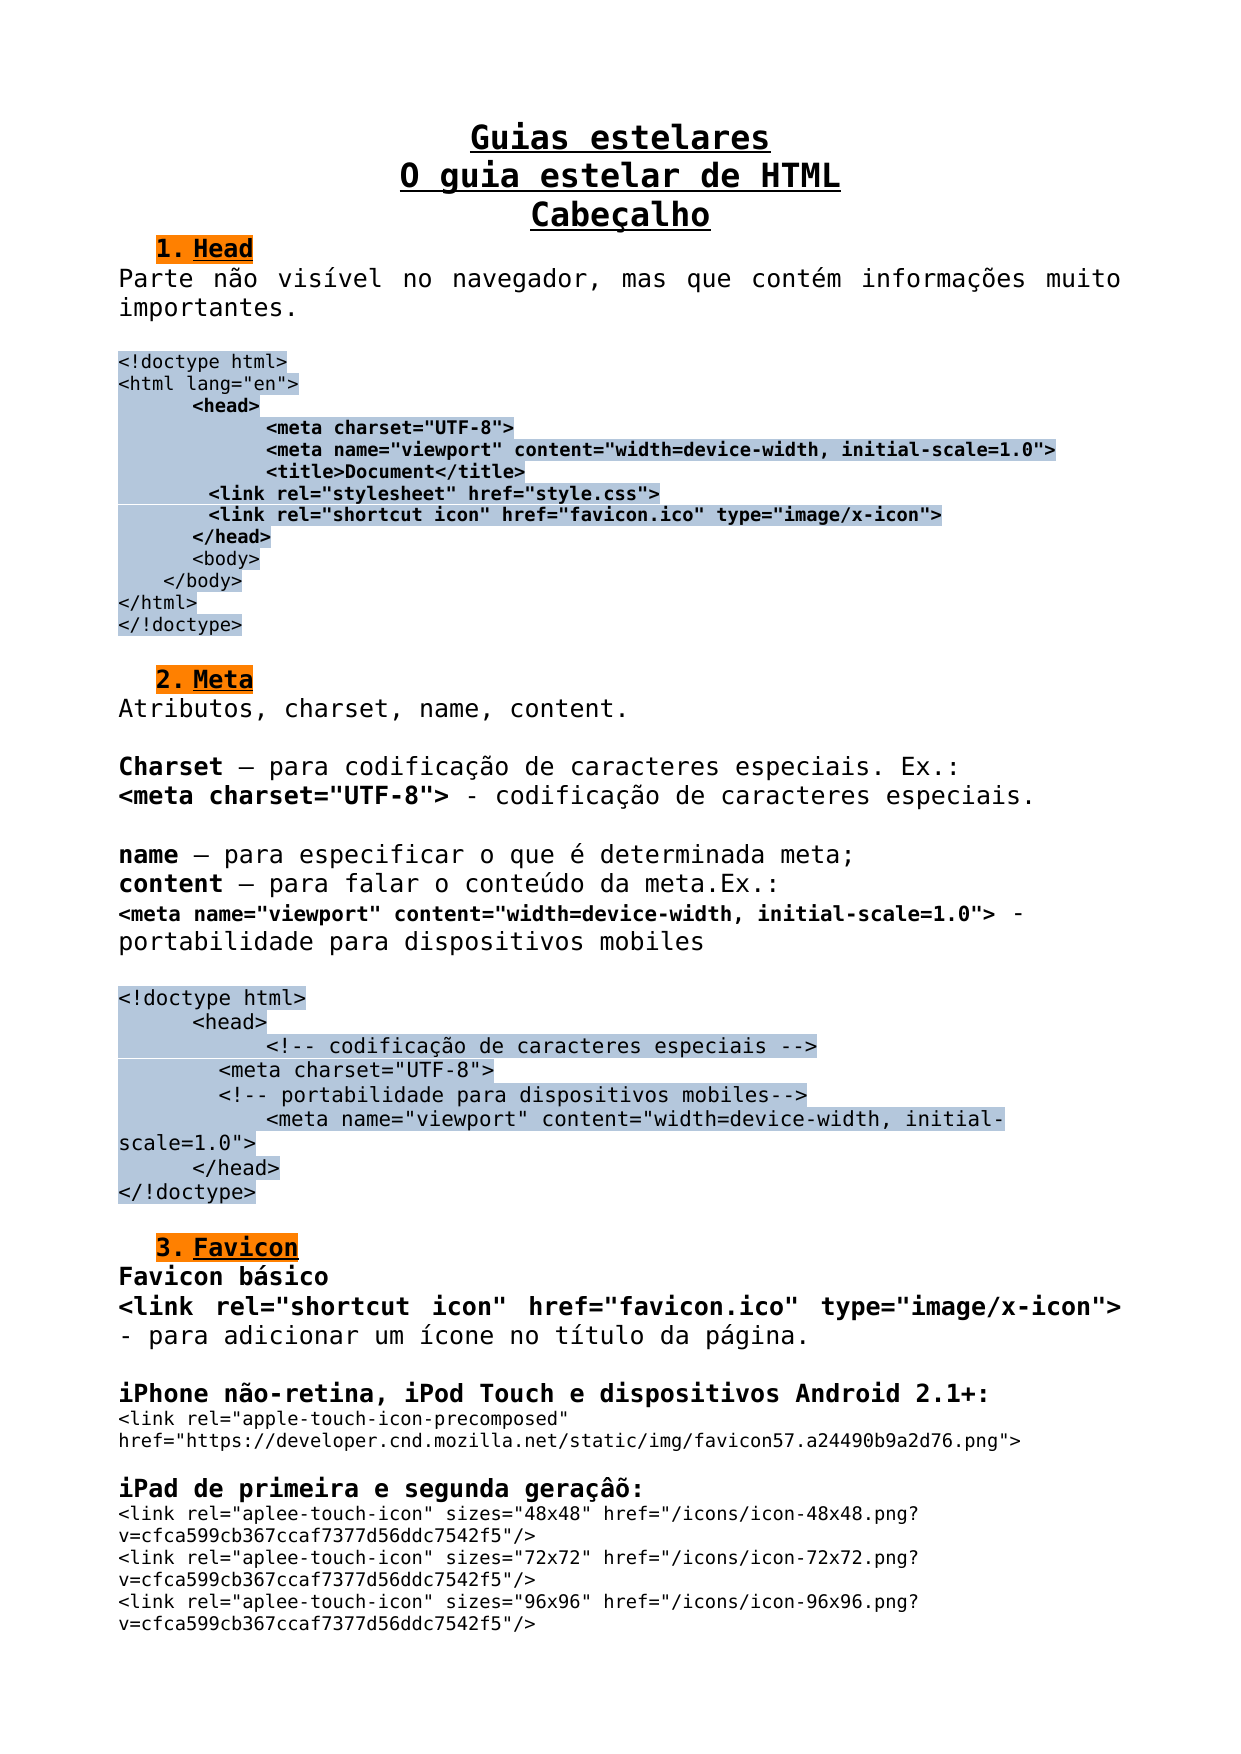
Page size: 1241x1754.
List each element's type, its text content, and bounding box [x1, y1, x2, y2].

text <meta name="viewport" content="width=device-width, initial-scale=1.0"> [118, 1107, 1122, 1156]
text <body> [118, 548, 1122, 570]
text <link rel="shortcut icon" href="favicon.ico" type="image/x-icon"> - para adicionar um ícone no título da página. [118, 1292, 1122, 1350]
text iPhone não-retina, iPod Touch e dispositivos Android 2.1+: [118, 1379, 1122, 1408]
text </!doctype> [118, 614, 1122, 636]
text Atributos, charset, name, content. [118, 694, 1122, 723]
text O guia estelar de HTML [118, 157, 1122, 196]
text </body> [118, 570, 1122, 592]
text iPad de primeira e segunda geraçẫo: [118, 1474, 1122, 1503]
text Cabeçalho [118, 196, 1122, 235]
text content – para falar o conteúdo da meta.Ex.: [118, 869, 1122, 898]
text <title>Document</title> [118, 461, 1122, 483]
text <!-- codificação de caracteres especiais --> [118, 1034, 1122, 1058]
text Parte não visível no navegador, mas que contém informações muito importantes. [118, 264, 1122, 322]
text <link rel="shortcut icon" href="favicon.ico" type="image/x-icon"> [118, 504, 1122, 526]
text <!-- portabilidade para dispositivos mobiles--> [118, 1083, 1122, 1107]
text </!doctype> [118, 1180, 1122, 1204]
text <!doctype html> [118, 351, 1122, 373]
text </head> [118, 1156, 1122, 1180]
list Head [193, 235, 1122, 264]
text <head> [118, 395, 1122, 417]
text <link rel="aplee-touch-icon" sizes="48x48" href="/icons/icon-48x48.png?v=cfca599cb367ccaf7377d56ddc7542f5"/> [118, 1503, 1122, 1547]
text <meta name="viewport" content="width=device-width, initial-scale=1.0"> - portabilidade para dispositivos mobiles [118, 898, 1122, 957]
text <head> [118, 1010, 1122, 1034]
text Charset – para codificação de caracteres especiais. Ex.: [118, 752, 1122, 782]
text <meta charset="UTF-8"> [118, 1058, 1122, 1083]
text <meta charset="UTF-8"> - codificação de caracteres especiais. [118, 782, 1122, 811]
text </html> [118, 592, 1122, 614]
text Favicon básico [118, 1262, 1122, 1292]
text <meta charset="UTF-8"> [118, 417, 1122, 439]
text Guias estelares [118, 118, 1122, 157]
list Meta [193, 665, 1122, 694]
text <link rel="apple-touch-icon-precomposed" href="https://developer.cnd.mozilla.net/static/img/favicon57.a24490b9a2d76.png"> [118, 1408, 1122, 1452]
text name – para especificar o que é determinada meta; [118, 840, 1122, 869]
text <html lang="en"> [118, 373, 1122, 395]
text <meta name="viewport" content="width=device-width, initial-scale=1.0"> [118, 439, 1122, 461]
text <link rel="stylesheet" href="style.css"> [118, 483, 1122, 504]
text <link rel="aplee-touch-icon" sizes="96x96" href="/icons/icon-96x96.png?v=cfca599cb367ccaf7377d56ddc7542f5"/> [118, 1591, 1122, 1634]
text <link rel="aplee-touch-icon" sizes="72x72" href="/icons/icon-72x72.png?v=cfca599cb367ccaf7377d56ddc7542f5"/> [118, 1547, 1122, 1591]
list Favicon [193, 1233, 1122, 1262]
text </head> [118, 526, 1122, 548]
text <!doctype html> [118, 986, 1122, 1010]
